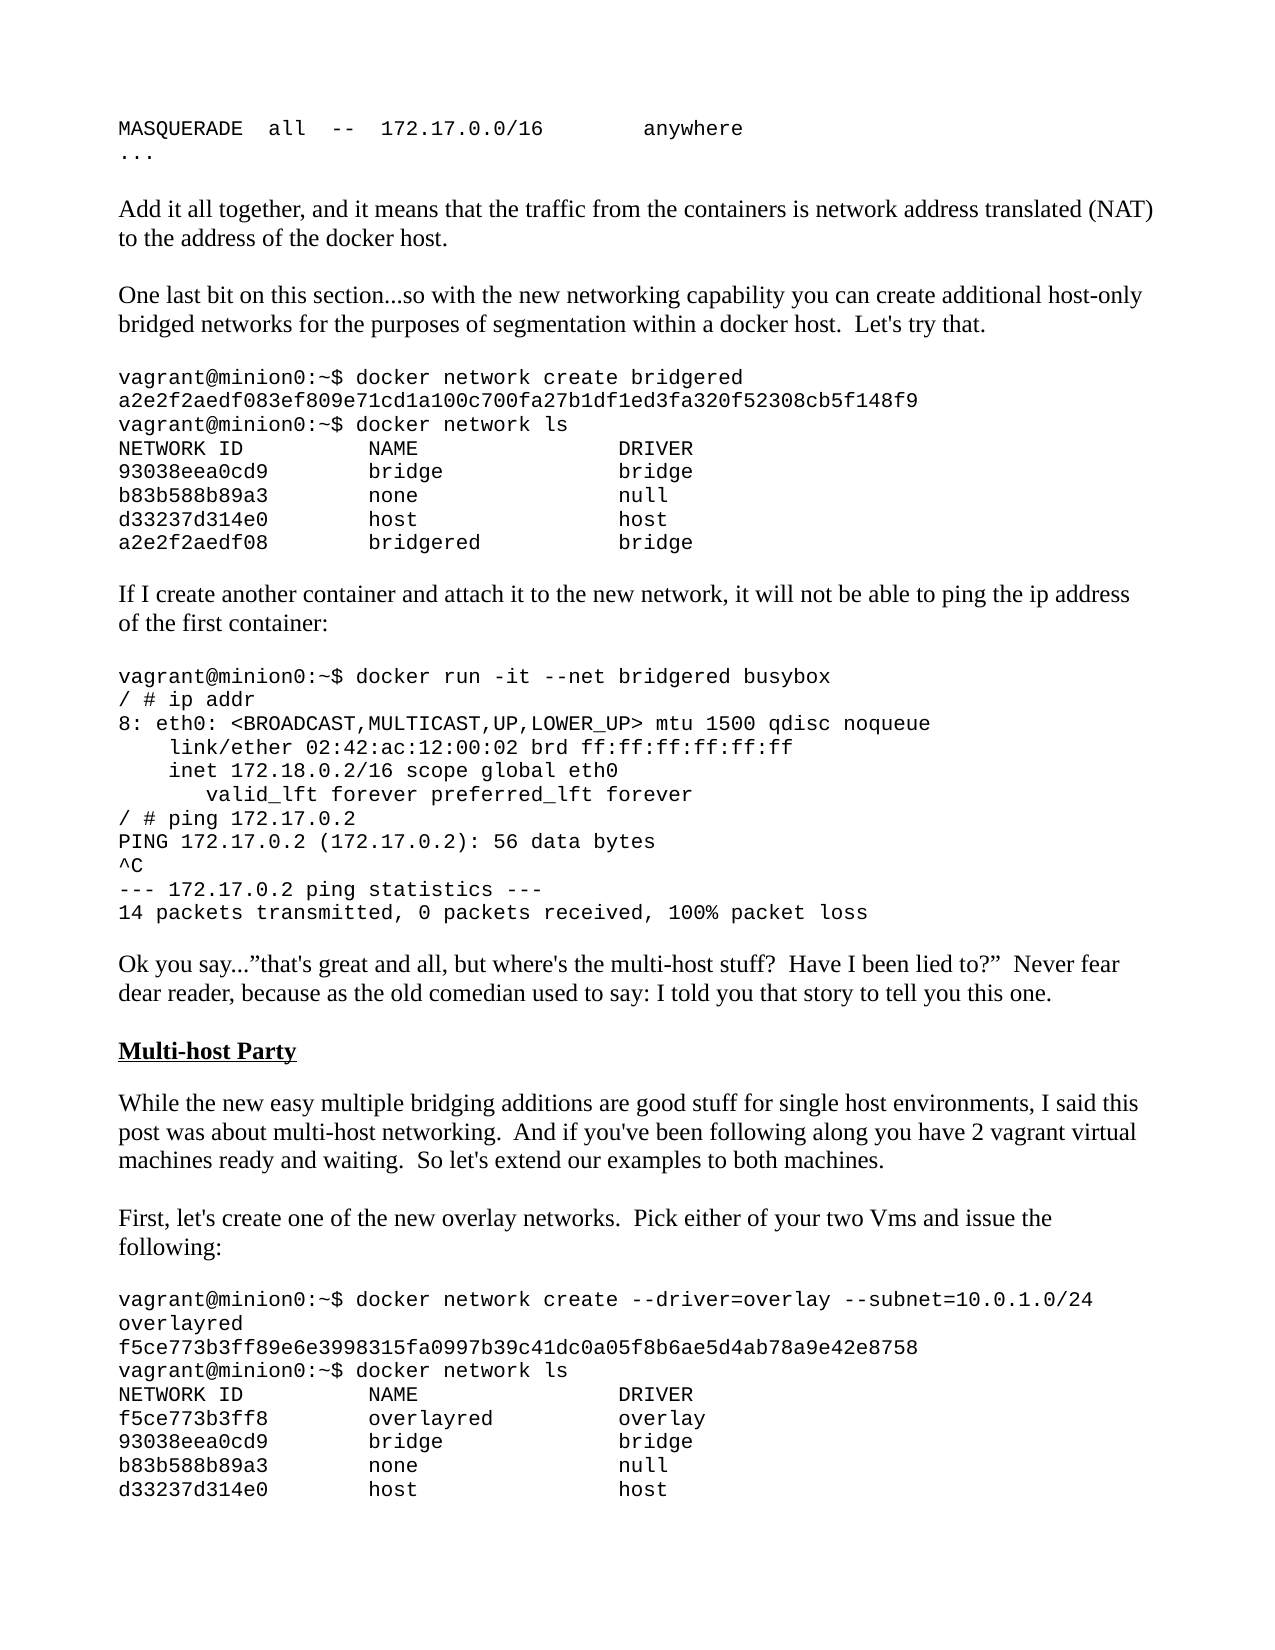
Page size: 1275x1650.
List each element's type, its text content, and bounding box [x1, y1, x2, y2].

text vagrant@minion0:~$ docker network ls [118, 1360, 1157, 1384]
text 93038eea0cd9 bridge bridge [118, 1431, 1157, 1455]
text Ok you say...”that's great and all, but where's the multi-host stuff? Have I been lied to?” Never fear dear reader, because as the old comedian used to say: I told you that story to tell you this one. [118, 949, 1157, 1007]
text vagrant@minion0:~$ docker network create --driver=overlay --subnet=10.0.1.0/24 overlayred [118, 1289, 1157, 1337]
text If I create another container and attach it to the new network, it will not be able to ping the ip address of the first container: [118, 579, 1157, 637]
text NETWORK ID NAME DRIVER [118, 438, 1157, 461]
text / # ping 172.17.0.2 [118, 808, 1157, 831]
text link/ether 02:42:ac:12:00:02 brd ff:ff:ff:ff:ff:ff [118, 737, 1157, 760]
text / # ip addr [118, 689, 1157, 713]
text 14 packets transmitted, 0 packets received, 100% packet loss [118, 902, 1157, 926]
text valid_lft forever preferred_lft forever [118, 784, 1157, 808]
text One last bit on this section...so with the new networking capability you can create additional host-only bridged networks for the purposes of segmentation within a docker host. Let's try that. [118, 280, 1157, 338]
text 8: eth0: <BROADCAST,MULTICAST,UP,LOWER_UP> mtu 1500 qdisc noqueue [118, 713, 1157, 737]
text While the new easy multiple bridging additions are good stuff for single host environments, I said this post was about multi-host networking. And if you've been following along you have 2 vagrant virtual machines ready and waiting. So let's extend our examples to both machines. [118, 1088, 1157, 1174]
text a2e2f2aedf08 bridgered bridge [118, 532, 1157, 556]
text inet 172.18.0.2/16 scope global eth0 [118, 760, 1157, 784]
text b83b588b89a3 none null [118, 485, 1157, 508]
text --- 172.17.0.2 ping statistics --- [118, 878, 1157, 902]
text Multi-host Party [118, 1036, 1157, 1064]
text First, let's create one of the new overlay networks. Pick either of your two Vms and issue the following: [118, 1203, 1157, 1261]
text a2e2f2aedf083ef809e71cd1a100c700fa27b1df1ed3fa320f52308cb5f148f9 [118, 390, 1157, 414]
text Add it all together, and it means that the traffic from the containers is network address translated (NAT) [118, 194, 1157, 223]
text 93038eea0cd9 bridge bridge [118, 461, 1157, 485]
text NETWORK ID NAME DRIVER [118, 1384, 1157, 1408]
text MASQUERADE all -- 172.17.0.0/16 anywhere [118, 118, 1157, 142]
text d33237d314e0 host host [118, 508, 1157, 532]
text b83b588b89a3 none null [118, 1455, 1157, 1478]
text PING 172.17.0.2 (172.17.0.2): 56 data bytes [118, 831, 1157, 855]
text f5ce773b3ff8 overlayred overlay [118, 1408, 1157, 1431]
text f5ce773b3ff89e6e3998315fa0997b39c41dc0a05f8b6ae5d4ab78a9e42e8758 [118, 1337, 1157, 1360]
text ^C [118, 855, 1157, 878]
text vagrant@minion0:~$ docker network create bridgered [118, 367, 1157, 390]
text ... [118, 142, 1157, 165]
text to the address of the docker host. [118, 223, 1157, 252]
text vagrant@minion0:~$ docker network ls [118, 414, 1157, 438]
text d33237d314e0 host host [118, 1478, 1157, 1502]
text vagrant@minion0:~$ docker run -it --net bridgered busybox [118, 666, 1157, 689]
